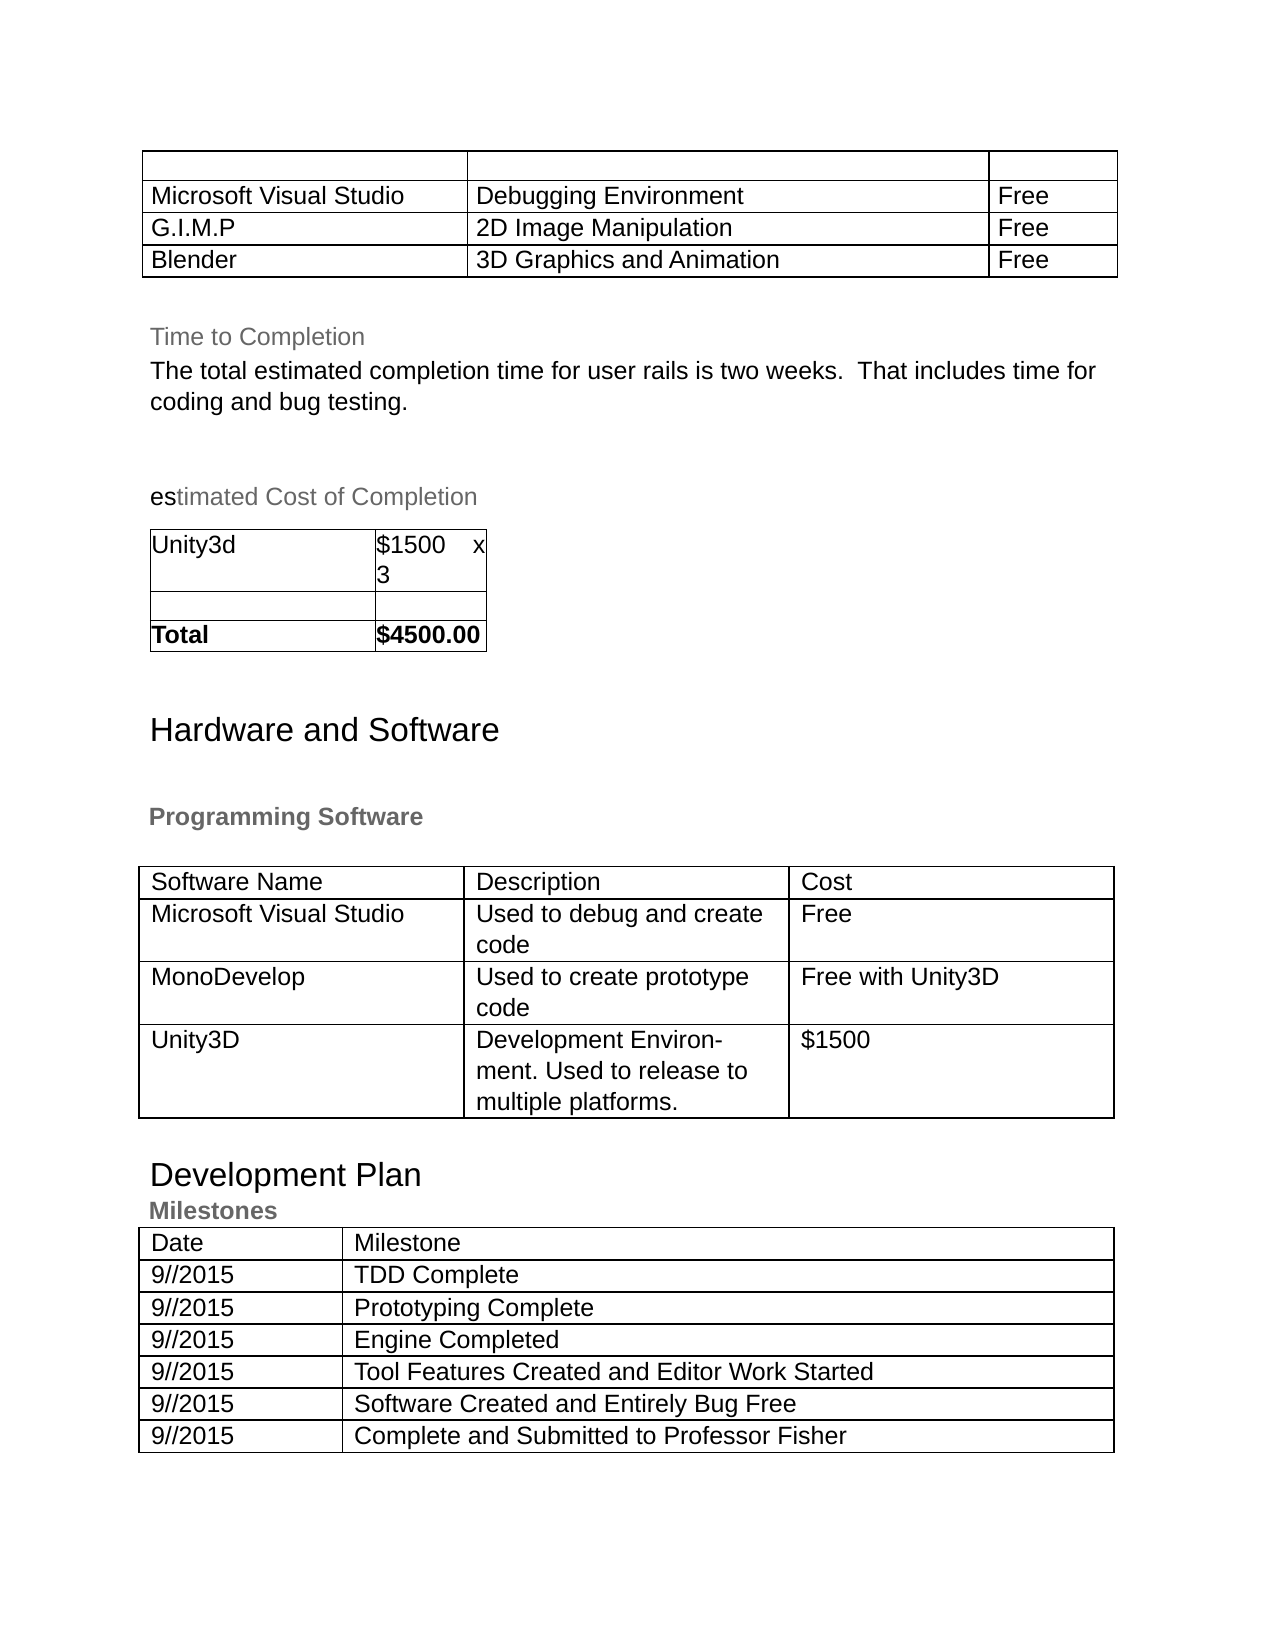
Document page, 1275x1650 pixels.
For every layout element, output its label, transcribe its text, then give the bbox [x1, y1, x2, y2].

text Time to Completion [149, 322, 1125, 351]
table_cell Microsoft Visual Studio [140, 900, 463, 961]
table_cell [990, 152, 1117, 180]
table_cell 9//2015 [140, 1293, 342, 1323]
table_cell 9//2015 [140, 1421, 342, 1451]
table_header Software Name [140, 867, 463, 898]
table_cell Microsoft Visual Studio [143, 181, 467, 212]
table_cell MonoDevelop [140, 962, 463, 1023]
table_cell Prototyping Complete [343, 1293, 1113, 1323]
table_cell Complete and Submitted to Professor Fisher [343, 1421, 1113, 1451]
table_cell Blender [143, 246, 467, 276]
table_cell Unity3D [140, 1025, 463, 1117]
table_cell [151, 592, 375, 619]
table_cell Engine Completed [343, 1325, 1113, 1355]
table_header Milestone [343, 1228, 1113, 1259]
table_cell [468, 152, 988, 180]
table_cell TDD Complete [343, 1261, 1113, 1291]
table_cell Software Created and Entirely Bug Free [343, 1389, 1113, 1419]
table_header $1500 x 3 [376, 530, 486, 591]
text Programming Software [148, 802, 1125, 830]
table_cell Total [151, 621, 375, 651]
table_cell Free [790, 900, 1113, 961]
text The total estimated completion time for user rails is two weeks. That includes time for coding and bug testing. [150, 356, 1121, 416]
text Milestones [148, 1196, 1125, 1225]
table_cell G.I.M.P [143, 213, 467, 244]
table_cell [143, 152, 467, 180]
table_cell 2D Image Manipulation [468, 213, 988, 244]
text estimated Cost of Completion [150, 482, 1121, 511]
table_header Date [140, 1228, 342, 1259]
table_header Unity3d [151, 530, 375, 591]
table_cell Free [990, 246, 1117, 276]
text Development Plan [149, 1155, 1125, 1193]
table_cell [376, 592, 486, 619]
table_cell Free [990, 181, 1117, 212]
table_cell 9//2015 [140, 1357, 342, 1387]
table_cell 9//2015 [140, 1261, 342, 1291]
table_cell $1500 [790, 1025, 1113, 1117]
table_header Cost [790, 867, 1113, 898]
table_cell Used to create prototype code [465, 962, 788, 1023]
table_cell 9//2015 [140, 1325, 342, 1355]
table_cell Used to debug and create code [465, 900, 788, 961]
table_cell Debugging Environment [468, 181, 988, 212]
table_cell 3D Graphics and Animation [468, 246, 988, 276]
text Hardware and Software [149, 710, 1125, 749]
table_cell Development Environ-ment. Used to release to multiple platforms. [465, 1025, 788, 1117]
table_cell Tool Features Created and Editor Work Started [343, 1357, 1113, 1387]
table_cell Free with Unity3D [790, 962, 1113, 1023]
table_cell $4500.00 [376, 621, 486, 651]
table_cell Free [990, 213, 1117, 244]
table_cell 9//2015 [140, 1389, 342, 1419]
table_header Description [465, 867, 788, 898]
